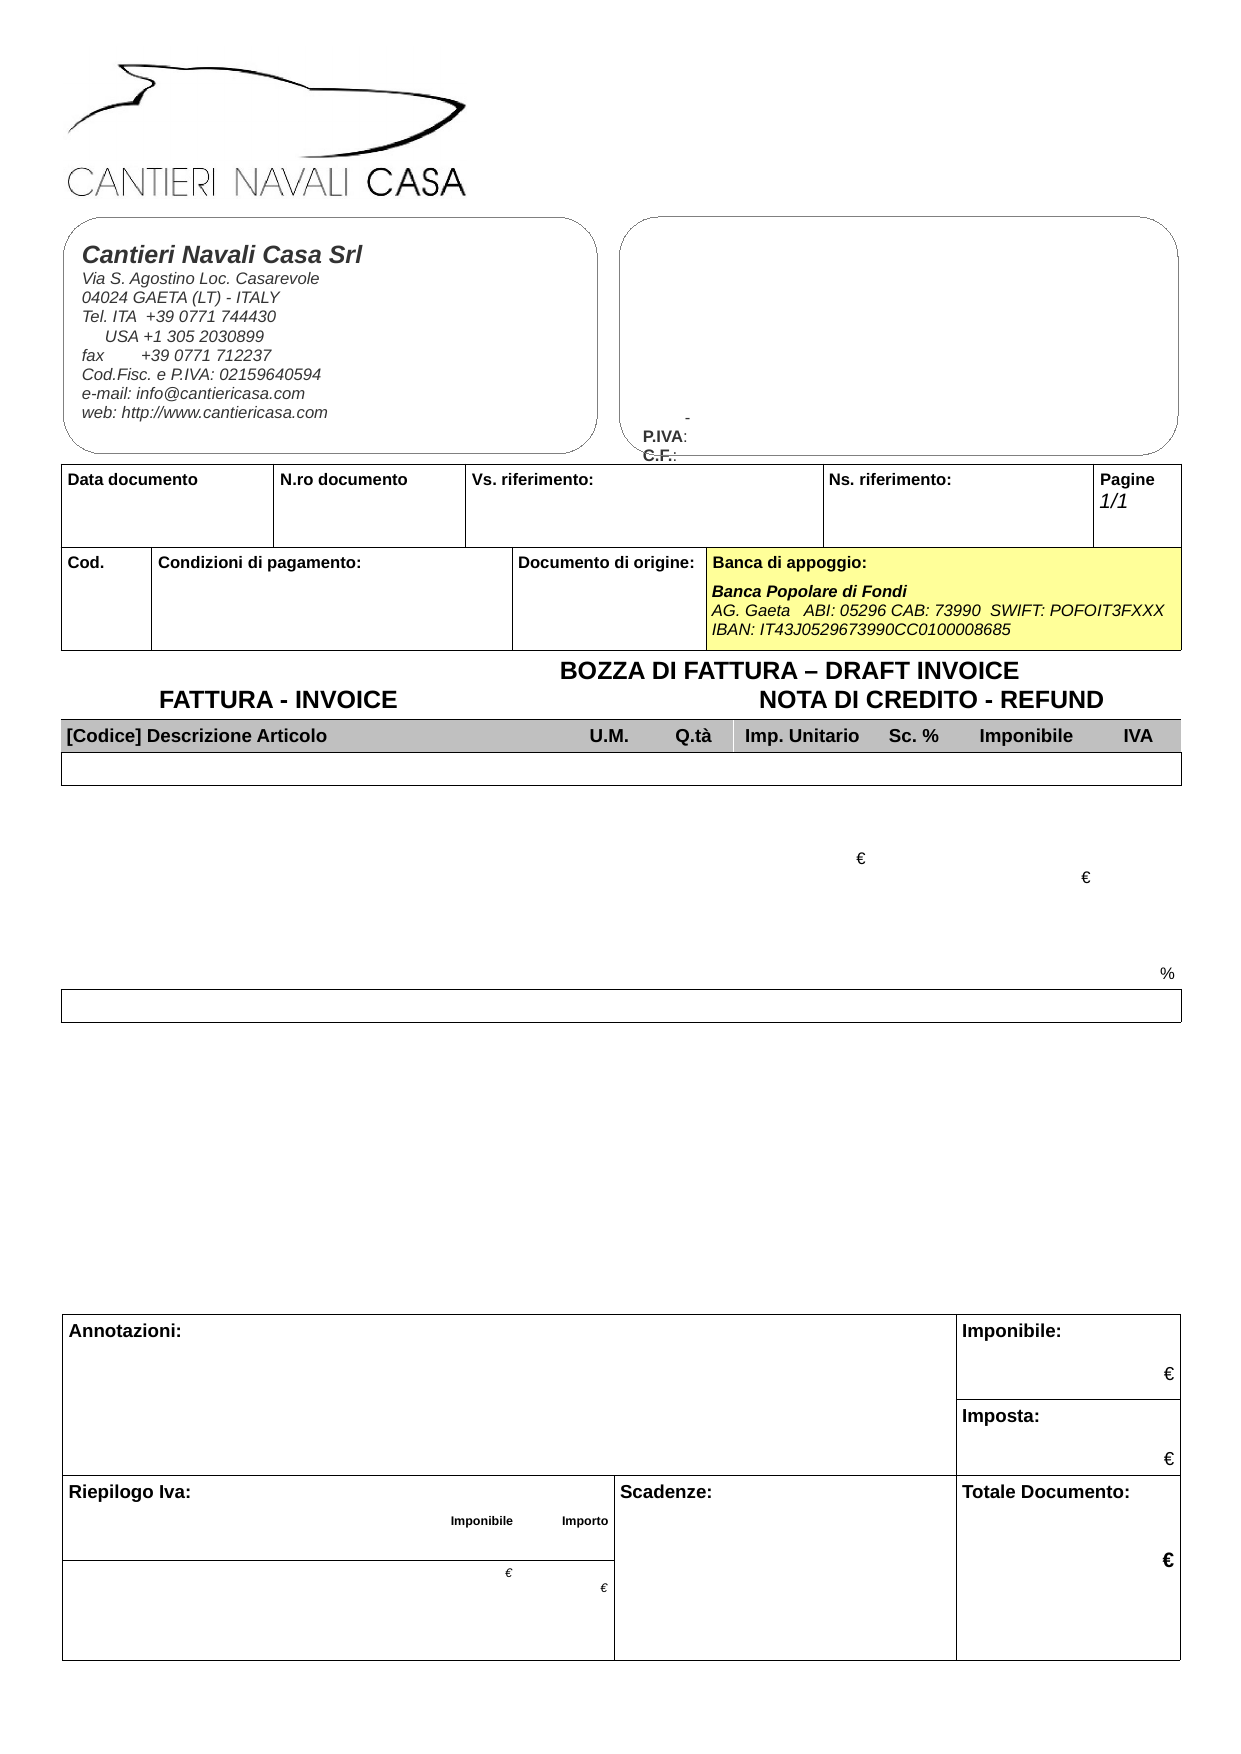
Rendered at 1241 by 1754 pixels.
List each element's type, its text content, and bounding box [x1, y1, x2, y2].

table_header Documento di origine: <o.origin or ''> [513, 548, 706, 650]
table_cell <line.invoice_line_tax_id and formatLang((line.invoice_line_tax_id[0].amount) * 100) or ''> % [1096, 786, 1181, 989]
table_header <if test="o.type == 'out_invoice' or o.type == 'in_invoice'"><if test="o.state == 'draft'">BOZZA DI FATTURA – DRAFT INVOICE</if><if test="o.state != 'draft'">FATTURA - INVOICE</if></if><if test="o.type == 'out_refund' or o.type == 'in_refund'">NOTA DI CREDITO - REFUND</if> [61, 651, 1181, 719]
picture [63, 46, 468, 199]
table_header Ns. riferimento: <if test="o.user_id"> <o.user_id.name or ''> </if> [824, 465, 1093, 547]
table_header Vs. riferimento: <o.name or ''> [466, 465, 823, 547]
table_cell <str('%.0f' % line.discount) +'%'> [871, 786, 956, 989]
table_cell <line.price_subtotal and formatLang(line.price_subtotal) or ''> € [956, 786, 1096, 989]
table_header IVA [1096, 720, 1181, 752]
table_header Q.tà [653, 720, 733, 752]
table_header [Codice] Descrizione Articolo [61, 720, 565, 752]
table_cell <line.uos_id.name or ''> [565, 786, 653, 989]
table_header Banca di appoggio: Banca Popolare di Fondi AG. Gaeta ABI: 05296 CAB: 73990 SWIFT: POFOIT3FXXX IBAN: IT43J0529673990CC0100008685 [707, 548, 1181, 650]
table_header Condizioni di pagamento: <o.payment_term.name or ''> [152, 548, 512, 650]
table_cell <formatLang(line.quantity)> [653, 786, 733, 989]
table_header Data documento <o.date_invoice and formatLang(o.date_invoice,date=True) or ''> [62, 465, 273, 547]
table_cell <line.name or ''> [61, 786, 565, 989]
table_header Pagine 1/1 [1094, 465, 1181, 547]
table_cell <for each="line in o.invoice_line"> [62, 753, 1181, 785]
table_header Cod. <o.partner_id.ref or ''> [62, 548, 151, 650]
table_header Imponibile [956, 720, 1096, 752]
table_header [549, 234, 622, 463]
table_cell </for> [62, 990, 1181, 1022]
table_header Imp. Unitario [734, 720, 871, 752]
table_header U.M. [565, 720, 653, 752]
table_cell <line.price_unit and formatLang(line.price_unit) or ''> € [734, 786, 871, 989]
table_header Cantieri Navali Casa Srl Via S. Agostino Loc. Casarevole 04024 GAETA (LT) - ITALY Tel. ITA +39 0771 744430 USA +1 305 2030899 fax +39 0771 712237 Cod.Fisc. e P.IVA: 02159640594 e-mail: info@cantiericasa.com web: http://www.cantiericasa.com [61, 234, 549, 463]
table_header N.ro documento <o.number or ''> [274, 465, 465, 547]
table_header Sc. % [871, 720, 956, 752]
table_header <if test="o.partner_id.title"> <o.partner_id.title.name or ''> </if> <o.partner_id.name or ''> <o.address_invoice_id.street or ''> <o.address_invoice_id.street2 or ''> <o.address_invoice_id.zip or ''> <o.address_invoice_id.city or ''> <o.address_invoice_id.state_id and '('+o.address_invoice_id.state_id.code+')' or ''> - <o.address_invoice_id.country_id.name or ''> P.IVA: <objects[0].partner_id.vat or ''> C.F.: <objects[0].partner_id.fiscalcode or ''> TEL: <objects[0].partner_id.phone or ''> FAX: <objects[0].partner_id.fax or ''> [622, 234, 1181, 463]
